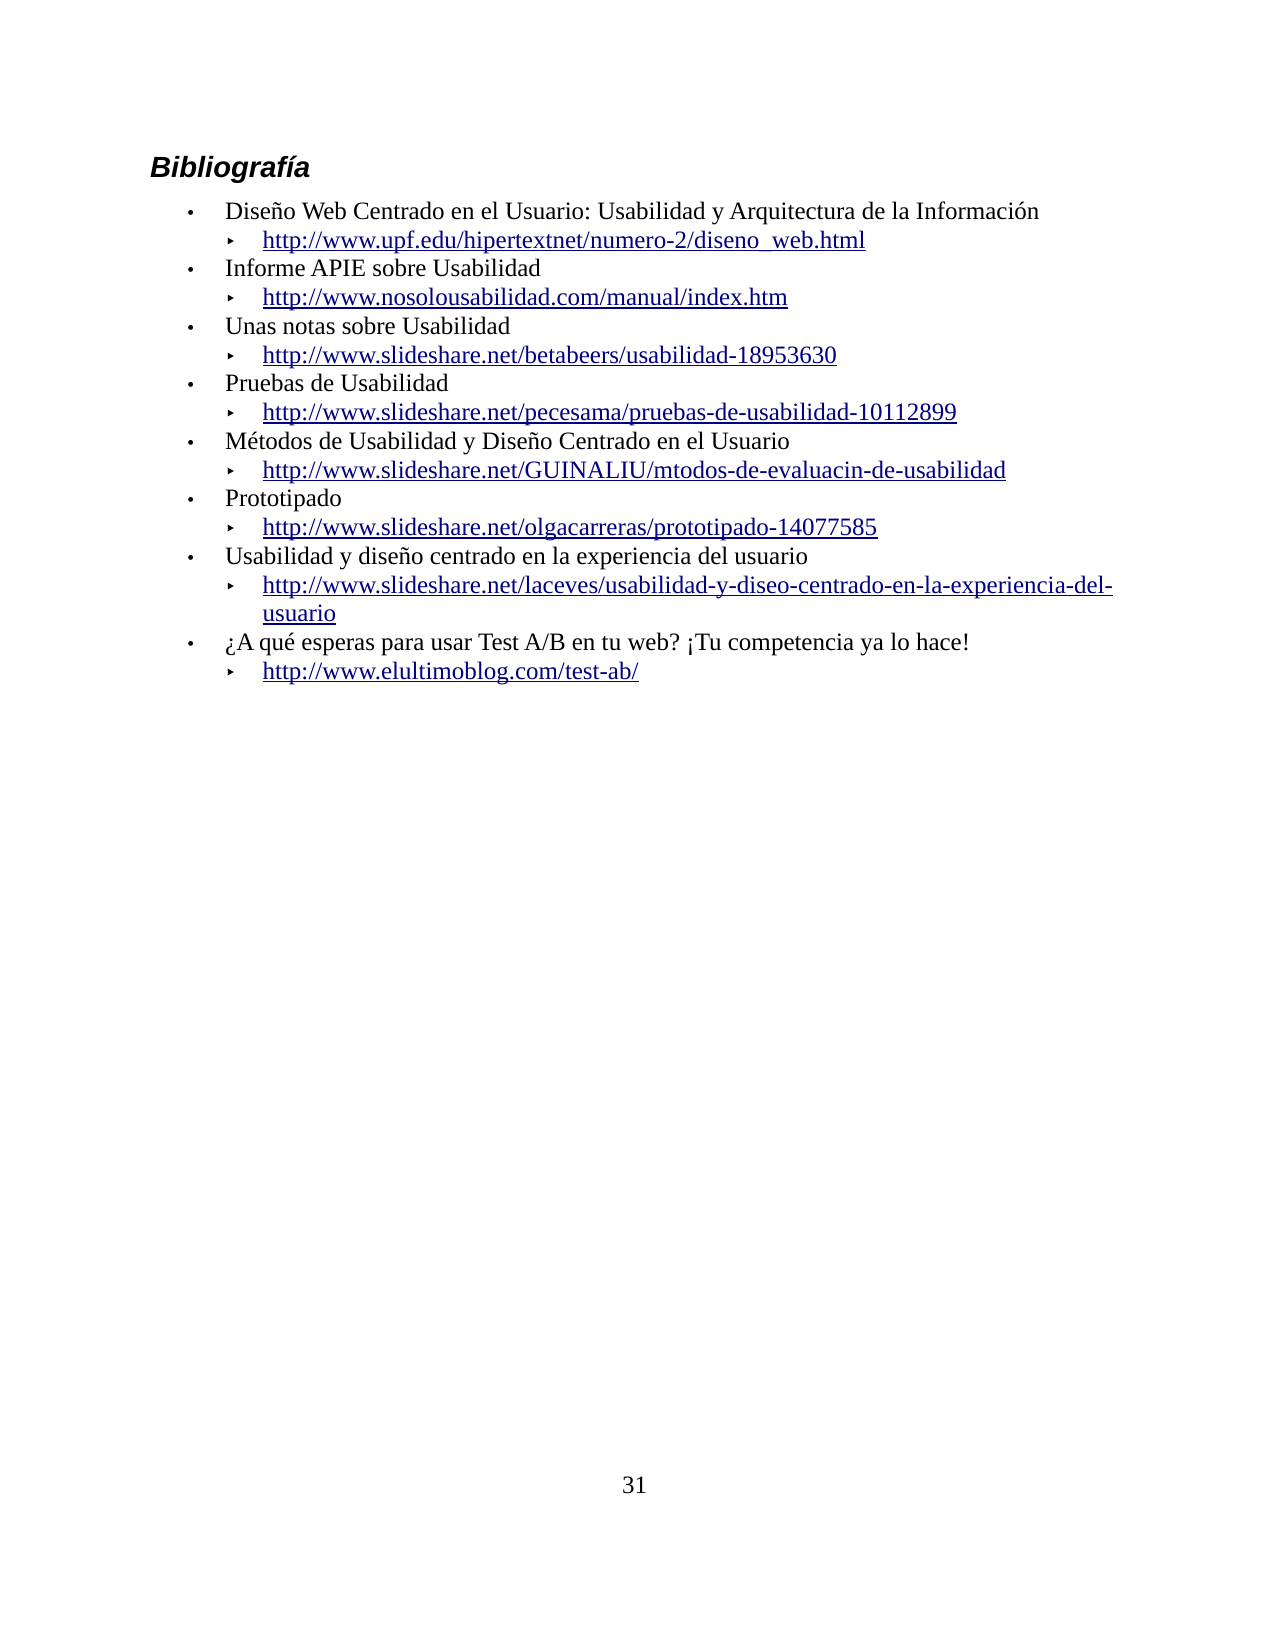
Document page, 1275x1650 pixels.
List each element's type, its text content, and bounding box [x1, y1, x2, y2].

list Pruebas de Usabilidad [187, 368, 1125, 397]
list http://www.slideshare.net/GUINALIU/mtodos-de-evaluacin-de-usabilidad [225, 455, 1125, 483]
list http://www.slideshare.net/pecesama/pruebas-de-usabilidad-10112899 [225, 397, 1125, 426]
list Métodos de Usabilidad y Diseño Centrado en el Usuario [187, 426, 1125, 455]
list http://www.upf.edu/hipertextnet/numero-2/diseno_web.html [225, 225, 1125, 253]
list http://www.nosolousabilidad.com/manual/index.htm [225, 282, 1125, 311]
list ¿A qué esperas para usar Test A/B en tu web? ¡Tu competencia ya lo hace! [187, 627, 1125, 656]
list http://www.elultimoblog.com/test-ab/ [225, 656, 1125, 685]
list http://www.slideshare.net/laceves/usabilidad-y-diseo-centrado-en-la-experiencia-del-usuario [225, 570, 1125, 627]
list http://www.slideshare.net/betabeers/usabilidad-18953630 [225, 340, 1125, 368]
list Usabilidad y diseño centrado en la experiencia del usuario [187, 541, 1125, 570]
list Prototipado [187, 483, 1125, 512]
list Diseño Web Centrado en el Usuario: Usabilidad y Arquitectura de la Información [187, 196, 1125, 225]
list http://www.slideshare.net/olgacarreras/prototipado-14077585 [225, 512, 1125, 541]
list Informe APIE sobre Usabilidad [187, 253, 1125, 282]
list Unas notas sobre Usabilidad [187, 311, 1125, 340]
subtitle Bibliografía [150, 150, 1125, 183]
